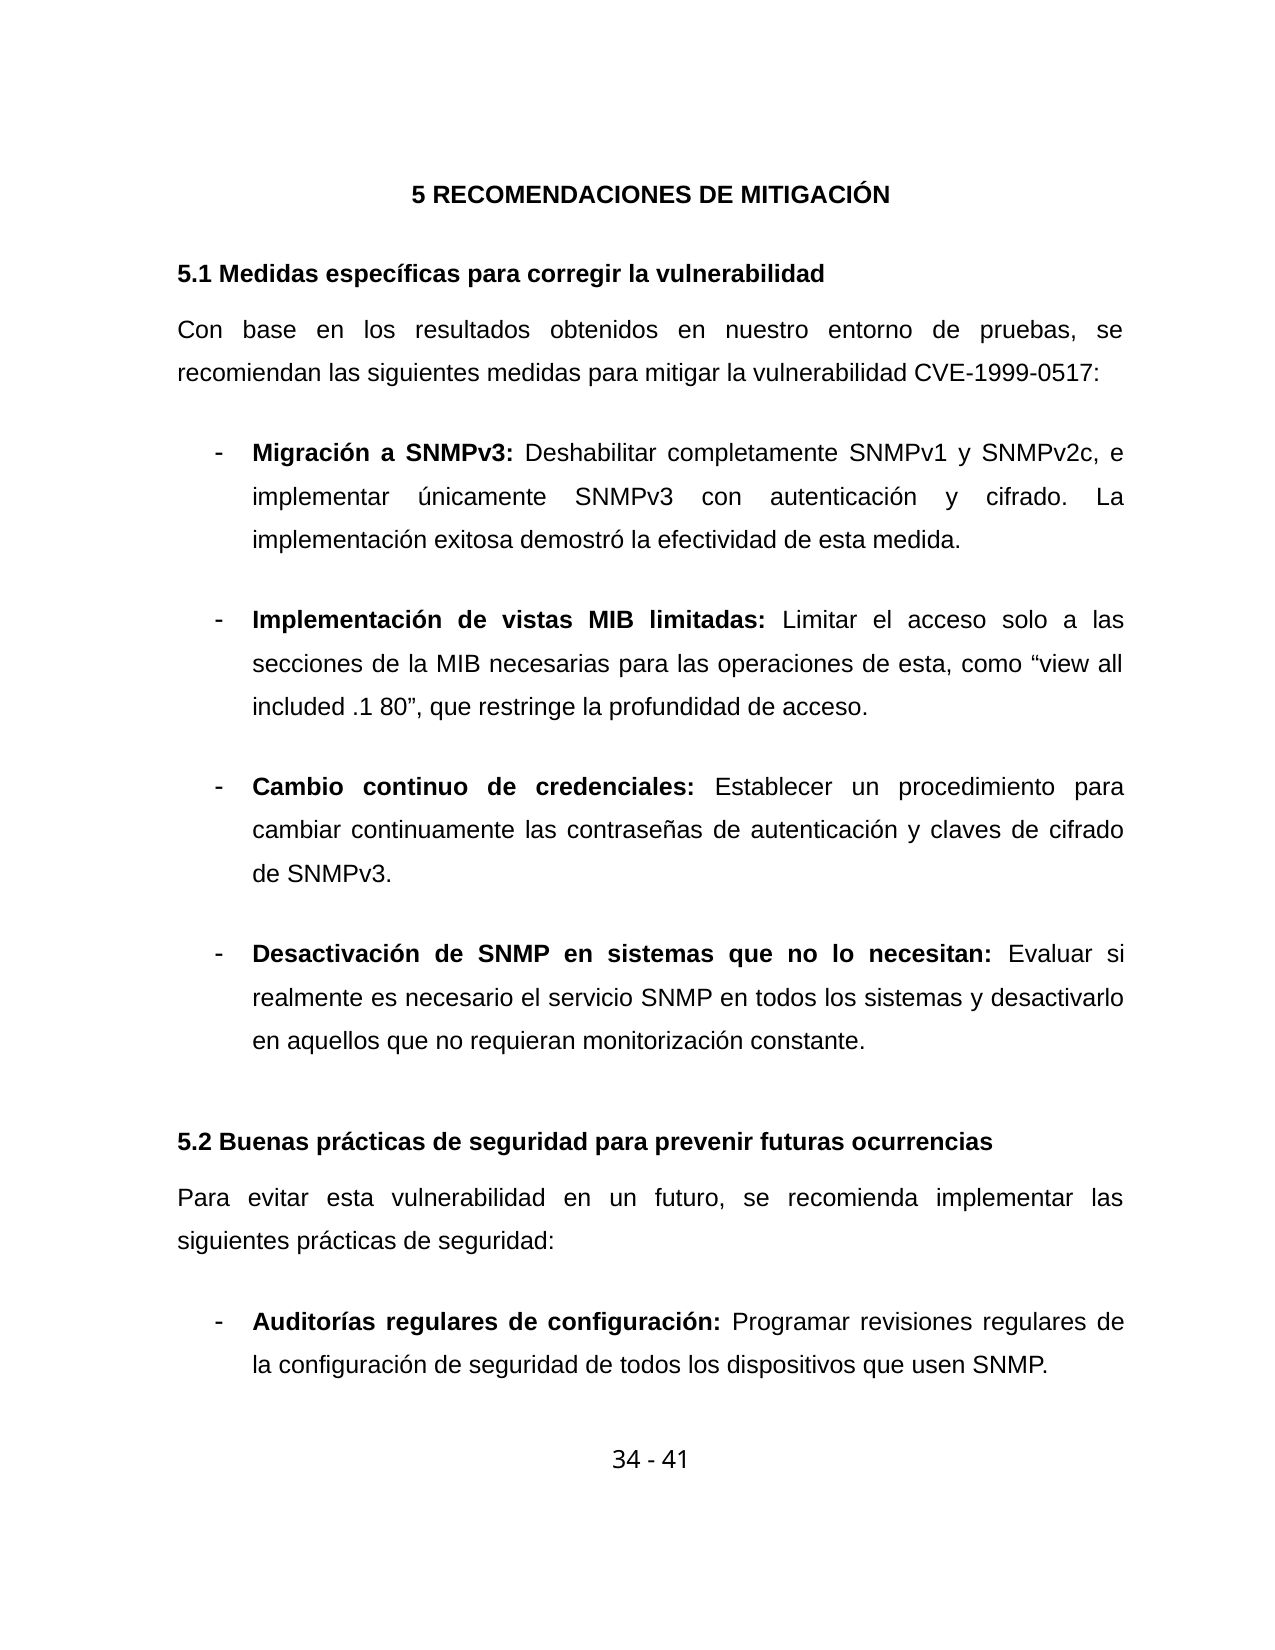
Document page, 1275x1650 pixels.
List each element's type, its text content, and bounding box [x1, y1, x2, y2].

list Desactivación de SNMP en sistemas que no lo necesitan: Evaluar si realmente es necesario el servicio SNMP en todos los sistemas y desactivarlo en aquellos que no requieran monitorización constante. [214, 939, 1125, 1054]
text Para evitar esta vulnerabilidad en un futuro, se recomienda implementar las siguientes prácticas de seguridad: [177, 1183, 1125, 1254]
subtitle Buenas prácticas de seguridad para prevenir futuras ocurrencias [177, 1127, 1125, 1156]
list Cambio continuo de credenciales: Establecer un procedimiento para cambiar continuamente las contraseñas de autenticación y claves de cifrado de SNMPv3. [214, 772, 1125, 887]
subtitle RECOMENDACIONES DE MITIGACIÓN [177, 180, 1125, 209]
list Migración a SNMPv3: Deshabilitar completamente SNMPv1 y SNMPv2c, e implementar únicamente SNMPv3 con autenticación y cifrado. La implementación exitosa demostró la efectividad de esta medida. [214, 438, 1125, 553]
text Con base en los resultados obtenidos en nuestro entorno de pruebas, se recomiendan las siguientes medidas para mitigar la vulnerabilidad CVE-1999-0517: [177, 314, 1125, 386]
subtitle Medidas específicas para corregir la vulnerabilidad [177, 259, 1125, 288]
list Auditorías regulares de configuración: Programar revisiones regulares de la configuración de seguridad de todos los dispositivos que usen SNMP. [214, 1306, 1125, 1378]
list Implementación de vistas MIB limitadas: Limitar el acceso solo a las secciones de la MIB necesarias para las operaciones de esta, como “view all included .1 80”, que restringe la profundidad de acceso. [214, 605, 1125, 720]
